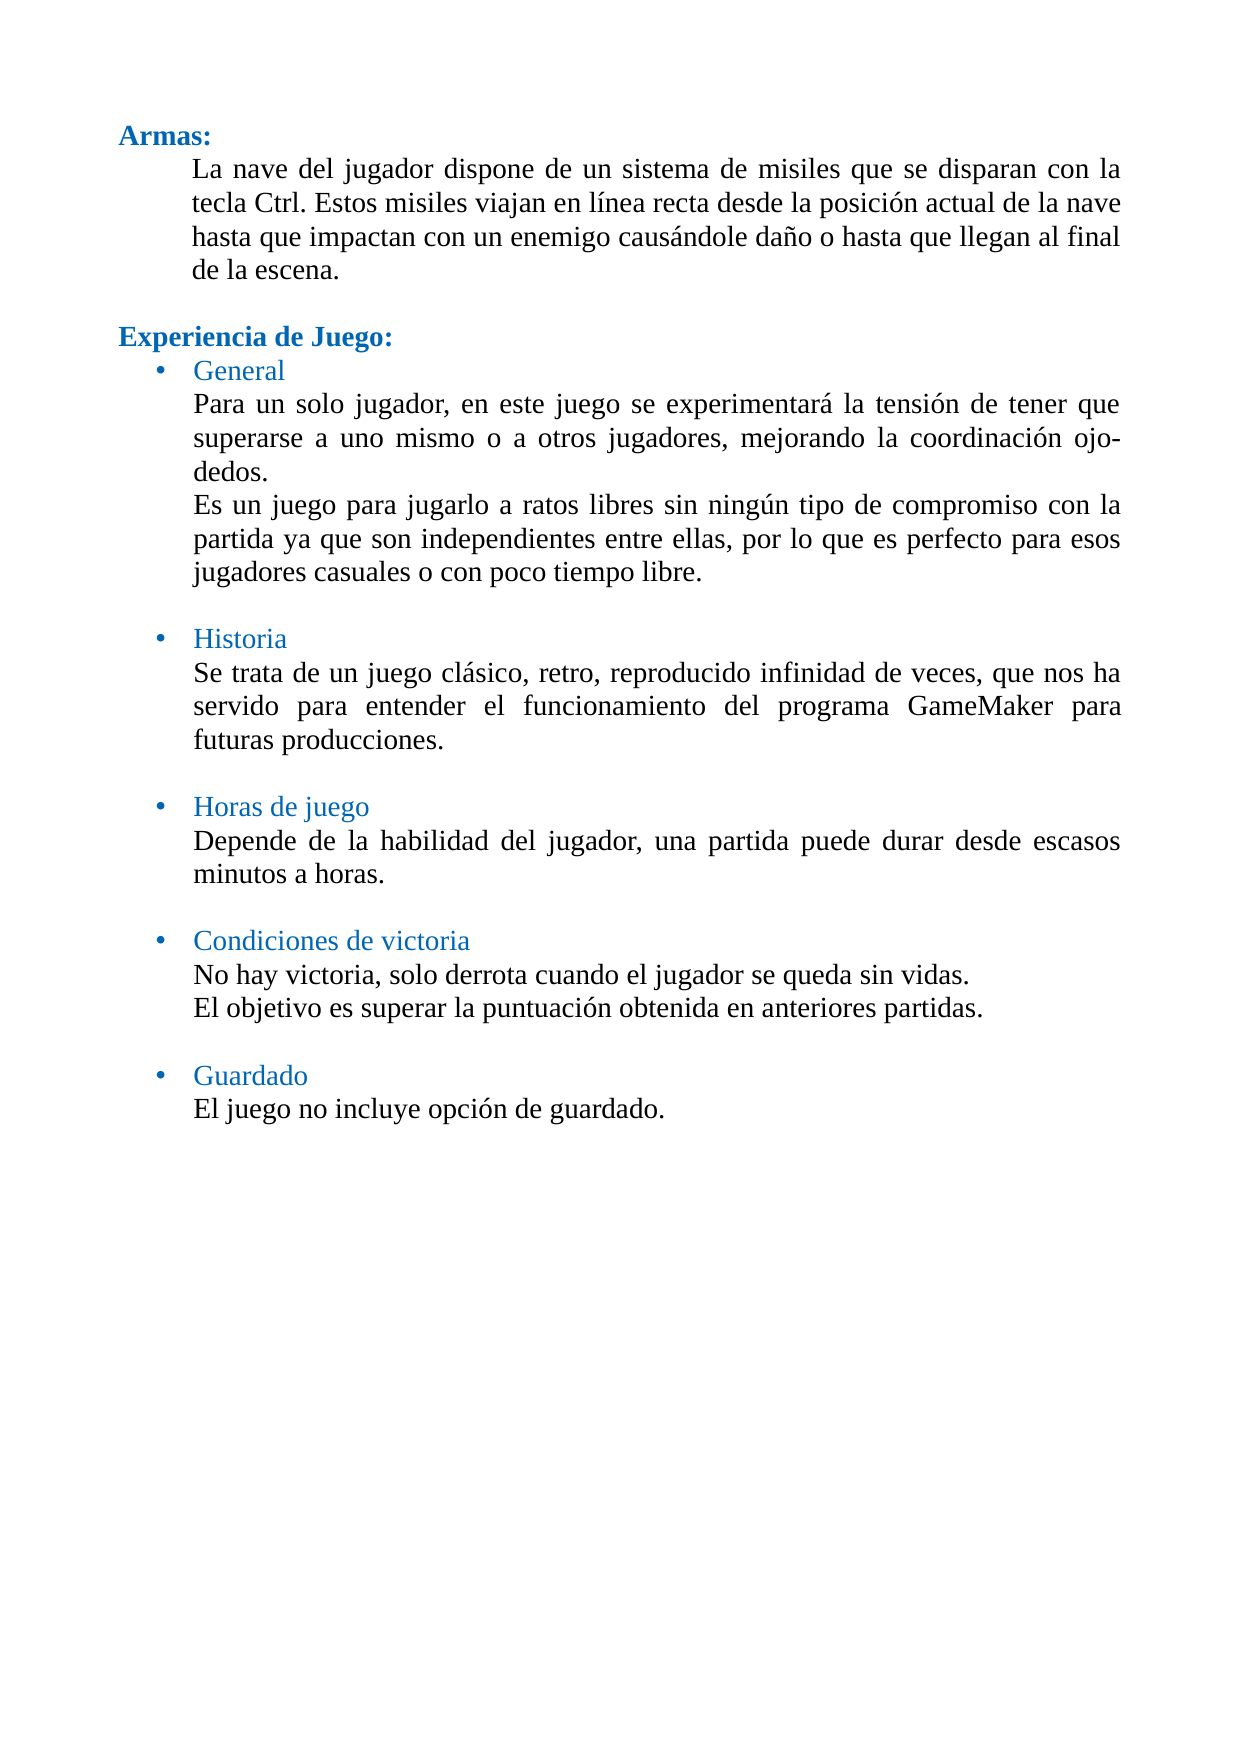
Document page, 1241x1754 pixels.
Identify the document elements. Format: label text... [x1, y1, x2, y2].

list Depende de la habilidad del jugador, una partida puede durar desde escasos minutos a horas. [156, 823, 1122, 890]
list Guardado [156, 1058, 1122, 1091]
text Armas: [118, 118, 1122, 152]
list No hay victoria, solo derrota cuando el jugador se queda sin vidas. [156, 957, 1122, 991]
text Experiencia de Juego: [118, 319, 1122, 353]
list El juego no incluye opción de guardado. [156, 1091, 1122, 1125]
list El objetivo es superar la puntuación obtenida en anteriores partidas. [156, 991, 1122, 1024]
list General [156, 353, 1122, 387]
list Condiciones de victoria [156, 923, 1122, 957]
list Se trata de un juego clásico, retro, reproducido infinidad de veces, que nos ha servido para entender el funcionamiento del programa GameMaker para futuras producciones. [156, 655, 1122, 756]
list Historia [156, 621, 1122, 655]
text La nave del jugador dispone de un sistema de misiles que se disparan con la tecla Ctrl. Estos misiles viajan en línea recta desde la posición actual de la nave hasta que impactan con un enemigo causándole daño o hasta que llegan al final de la escena. [192, 152, 1122, 286]
list Horas de juego [156, 789, 1122, 823]
list Es un juego para jugarlo a ratos libres sin ningún tipo de compromiso con la partida ya que son independientes entre ellas, por lo que es perfecto para esos jugadores casuales o con poco tiempo libre. [156, 487, 1122, 588]
list Para un solo jugador, en este juego se experimentará la tensión de tener que superarse a uno mismo o a otros jugadores, mejorando la coordinación ojo-dedos. [156, 387, 1122, 487]
